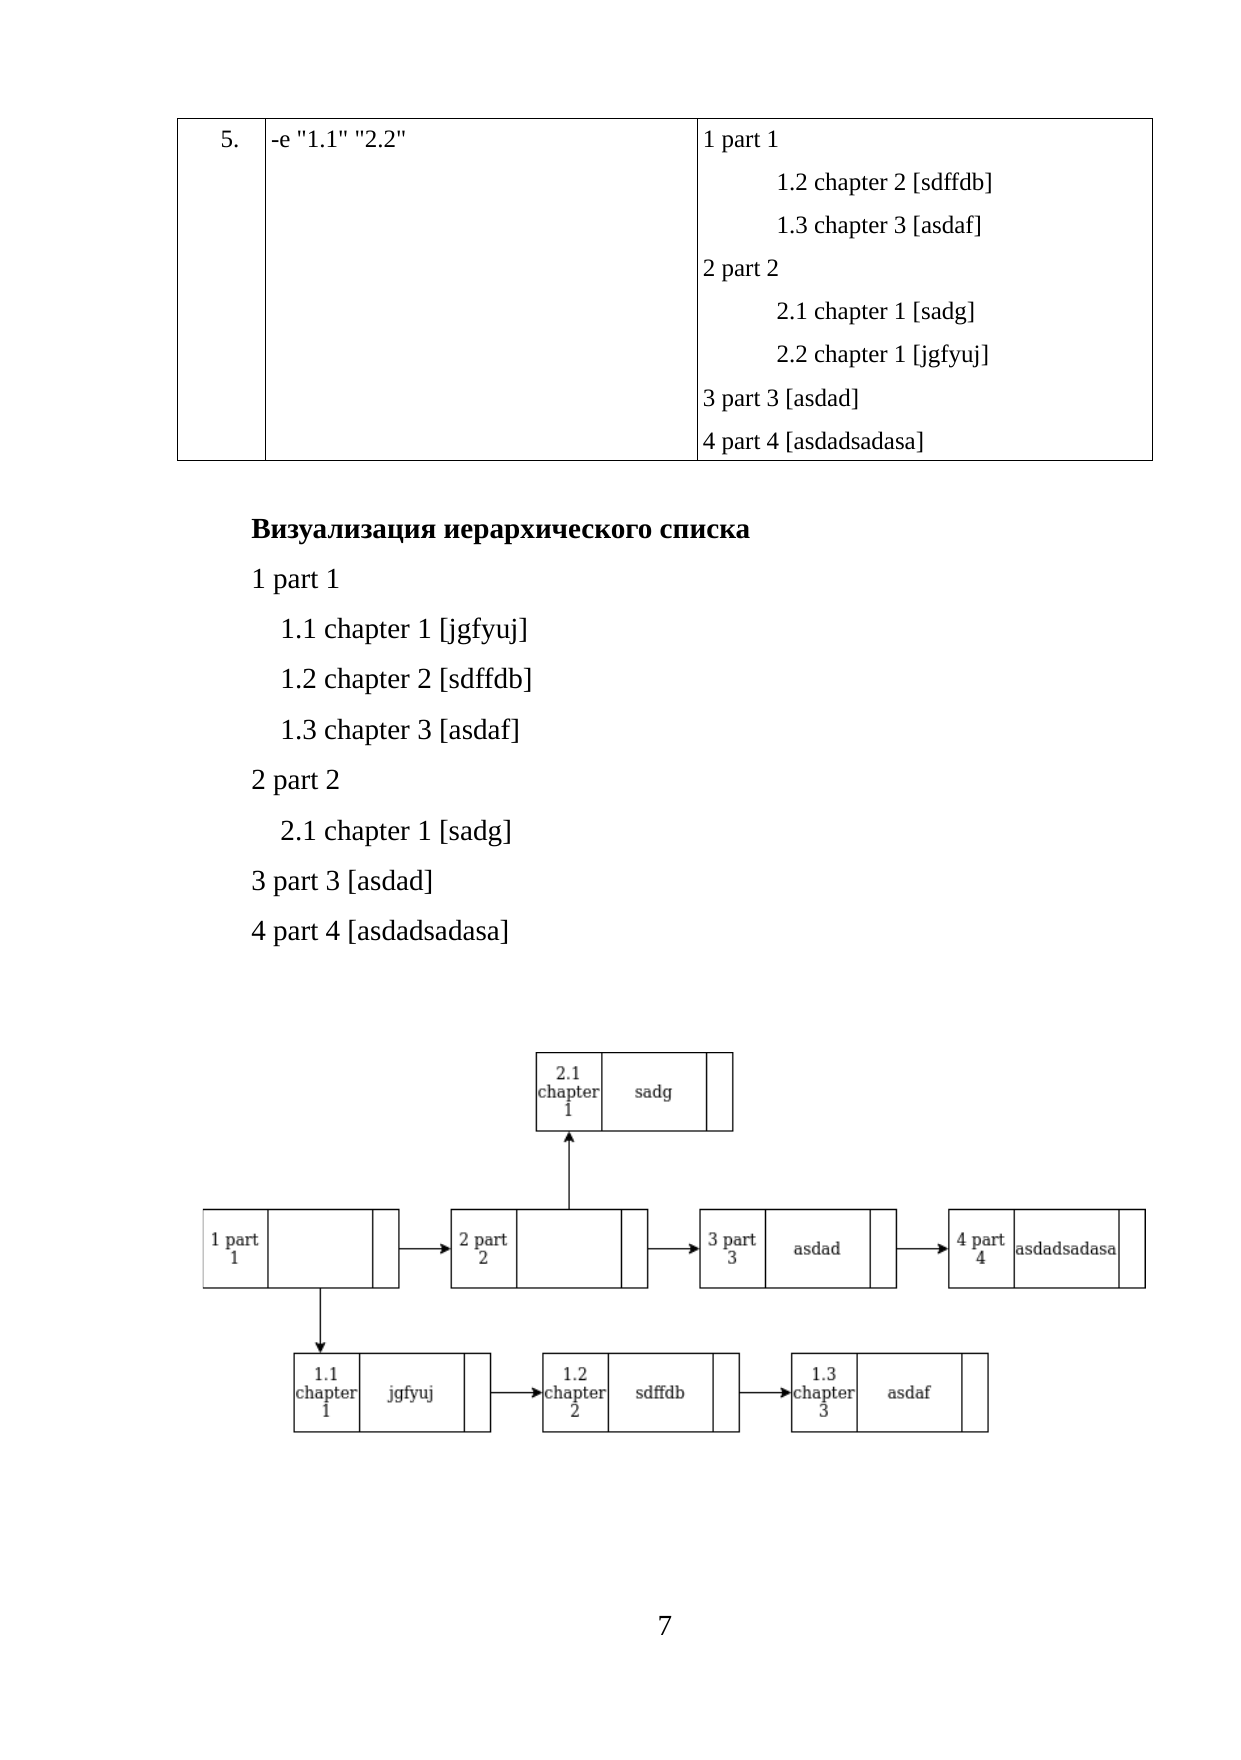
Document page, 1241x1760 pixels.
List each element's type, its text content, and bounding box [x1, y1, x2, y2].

text 3 part 3 [asdad] [177, 863, 1152, 896]
text Визуализация иерархического списка [177, 511, 1152, 544]
text 1.1 chapter 1 [jgfyuj] [177, 611, 1152, 645]
table_cell 1 part 1 1.2 chapter 2 [sdffdb] 1.3 chapter 3 [asdaf] 2 part 2 2.1 chapter 1 [sadg] 2.2 chapter 1 [jgfyuj] 3 part 3 [asdad] 4 part 4 [asdadsadasa] [698, 119, 1152, 460]
text 4 part 4 [asdadsadasa] [177, 913, 1152, 947]
table_cell -e "1.1" "2.2" [266, 119, 697, 460]
text 1 part 1 [177, 561, 1152, 594]
table_cell [178, 119, 265, 460]
picture [202, 1052, 1146, 1434]
text 2.1 chapter 1 [sadg] [177, 813, 1152, 846]
text 1.2 chapter 2 [sdffdb] [177, 662, 1152, 695]
text 2 part 2 [177, 762, 1152, 796]
text 1.3 chapter 3 [asdaf] [177, 712, 1152, 746]
